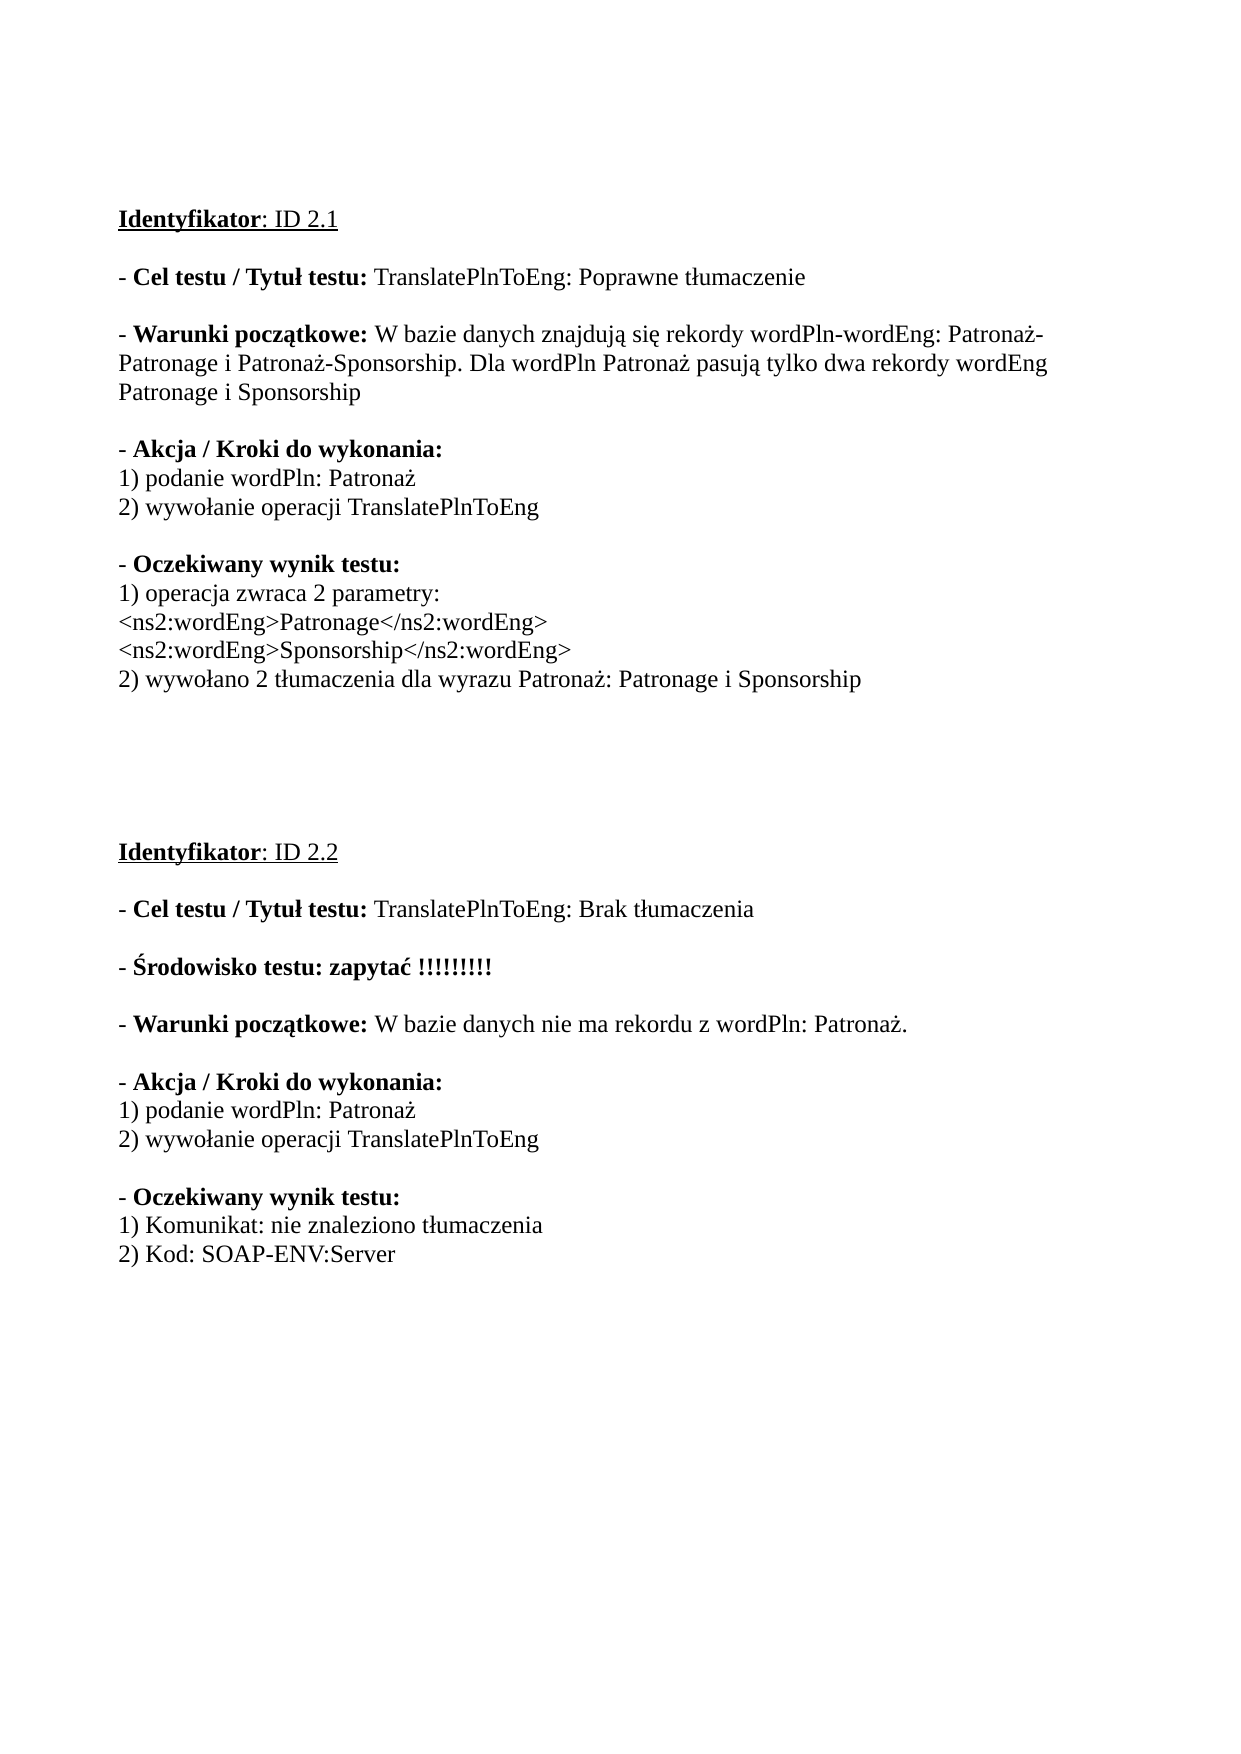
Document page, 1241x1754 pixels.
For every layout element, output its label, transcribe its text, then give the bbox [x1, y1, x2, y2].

text <ns2:wordEng>Patronage</ns2:wordEng> [118, 607, 1122, 636]
text - Akcja / Kroki do wykonania: [118, 434, 1122, 463]
text 1) podanie wordPln: Patronaż [118, 463, 1122, 492]
text - Oczekiwany wynik testu: [118, 1182, 1122, 1211]
text - Warunki początkowe: W bazie danych znajdują się rekordy wordPln-wordEng: Patronaż-Patronage i Patronaż-Sponsorship. Dla wordPln Patronaż pasują tylko dwa rekordy wordEng Patronage i Sponsorship [118, 319, 1122, 406]
text Identyfikator: ID 2.2 [118, 837, 1122, 866]
text 2) wywołanie operacji TranslatePlnToEng [118, 1124, 1122, 1153]
text - Cel testu / Tytuł testu: TranslatePlnToEng: Brak tłumaczenia [118, 894, 1122, 923]
text 1) podanie wordPln: Patronaż [118, 1096, 1122, 1124]
text - Akcja / Kroki do wykonania: [118, 1067, 1122, 1096]
text 2) Kod: SOAP-ENV:Server [118, 1239, 1122, 1268]
text - Warunki początkowe: W bazie danych nie ma rekordu z wordPln: Patronaż. [118, 1009, 1122, 1038]
text 1) Komunikat: nie znaleziono tłumaczenia [118, 1211, 1122, 1239]
text 2) wywołanie operacji TranslatePlnToEng [118, 492, 1122, 521]
text - Środowisko testu: zapytać !!!!!!!!! [118, 952, 1122, 981]
text 1) operacja zwraca 2 parametry: [118, 578, 1122, 607]
text Identyfikator: ID 2.1 [118, 204, 1122, 233]
text - Cel testu / Tytuł testu: TranslatePlnToEng: Poprawne tłumaczenie [118, 262, 1122, 291]
text <ns2:wordEng>Sponsorship</ns2:wordEng> [118, 636, 1122, 664]
text - Oczekiwany wynik testu: [118, 549, 1122, 578]
text 2) wywołano 2 tłumaczenia dla wyrazu Patronaż: Patronage i Sponsorship [118, 664, 1122, 693]
